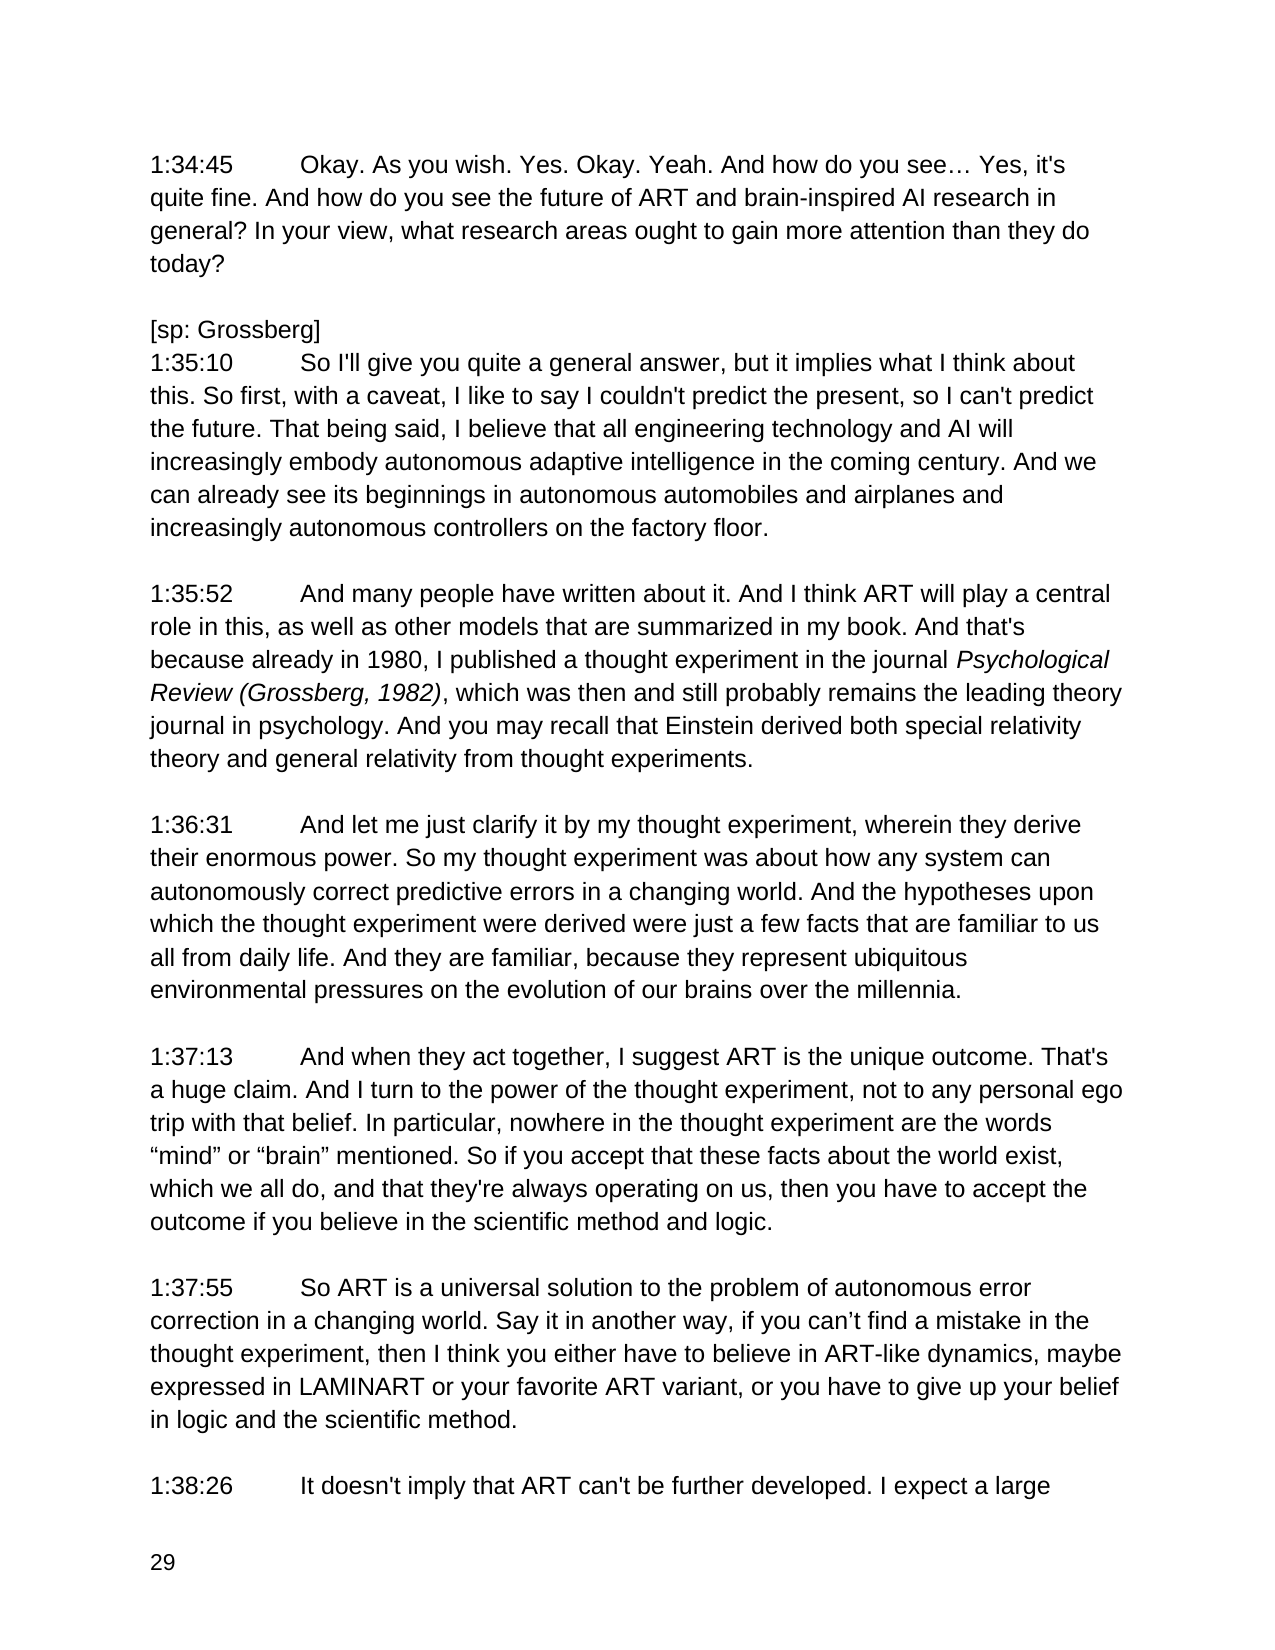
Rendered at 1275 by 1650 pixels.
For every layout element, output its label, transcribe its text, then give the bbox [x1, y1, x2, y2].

text 1:37:55 So ART is a universal solution to the problem of autonomous error correction in a changing world. Say it in another way, if you can’t find a mistake in the thought experiment, then I think you either have to believe in ART-like dynamics, maybe expressed in LAMINART or your favorite ART variant, or you have to give up your belief in logic and the scientific method. [150, 1273, 1125, 1433]
text 1:38:26 It doesn't imply that ART can't be further developed. I expect a large [150, 1471, 1125, 1499]
text 1:36:31 And let me just clarify it by my thought experiment, wherein they derive their enormous power. So my thought experiment was about how any system can autonomously correct predictive errors in a changing world. And the hypotheses upon which the thought experiment were derived were just a few facts that are familiar to us all from daily life. And they are familiar, because they represent ubiquitous environmental pressures on the evolution of our brains over the millennia. [150, 810, 1125, 1004]
text [sp: Grossberg] [150, 315, 1125, 344]
text 1:37:13 And when they act together, I suggest ART is the unique outcome. That's a huge claim. And I turn to the power of the thought experiment, not to any personal ego trip with that belief. In particular, nowhere in the thought experiment are the words “mind” or “brain” mentioned. So if you accept that these facts about the world exist, which we all do, and that they're always operating on us, then you have to accept the outcome if you believe in the scientific method and logic. [150, 1042, 1125, 1235]
text 1:34:45 Okay. As you wish. Yes. Okay. Yeah. And how do you see… Yes, it's quite fine. And how do you see the future of ART and brain-inspired AI research in general? In your view, what research areas ought to gain more attention than they do today? [150, 150, 1125, 278]
text 1:35:10 So I'll give you quite a general answer, but it implies what I think about this. So first, with a caveat, I like to say I couldn't predict the present, so I can't predict the future. That being said, I believe that all engineering technology and AI will increasingly embody autonomous adaptive intelligence in the coming century. And we can already see its beginnings in autonomous automobiles and airplanes and increasingly autonomous controllers on the factory floor. [150, 348, 1125, 542]
text 1:35:52 And many people have written about it. And I think ART will play a central role in this, as well as other models that are summarized in my book. And that's because already in 1980, I published a thought experiment in the journal Psychological Review (Grossberg, 1982), which was then and still probably remains the leading theory journal in psychology. And you may recall that Einstein derived both special relativity theory and general relativity from thought experiments. [150, 579, 1125, 773]
